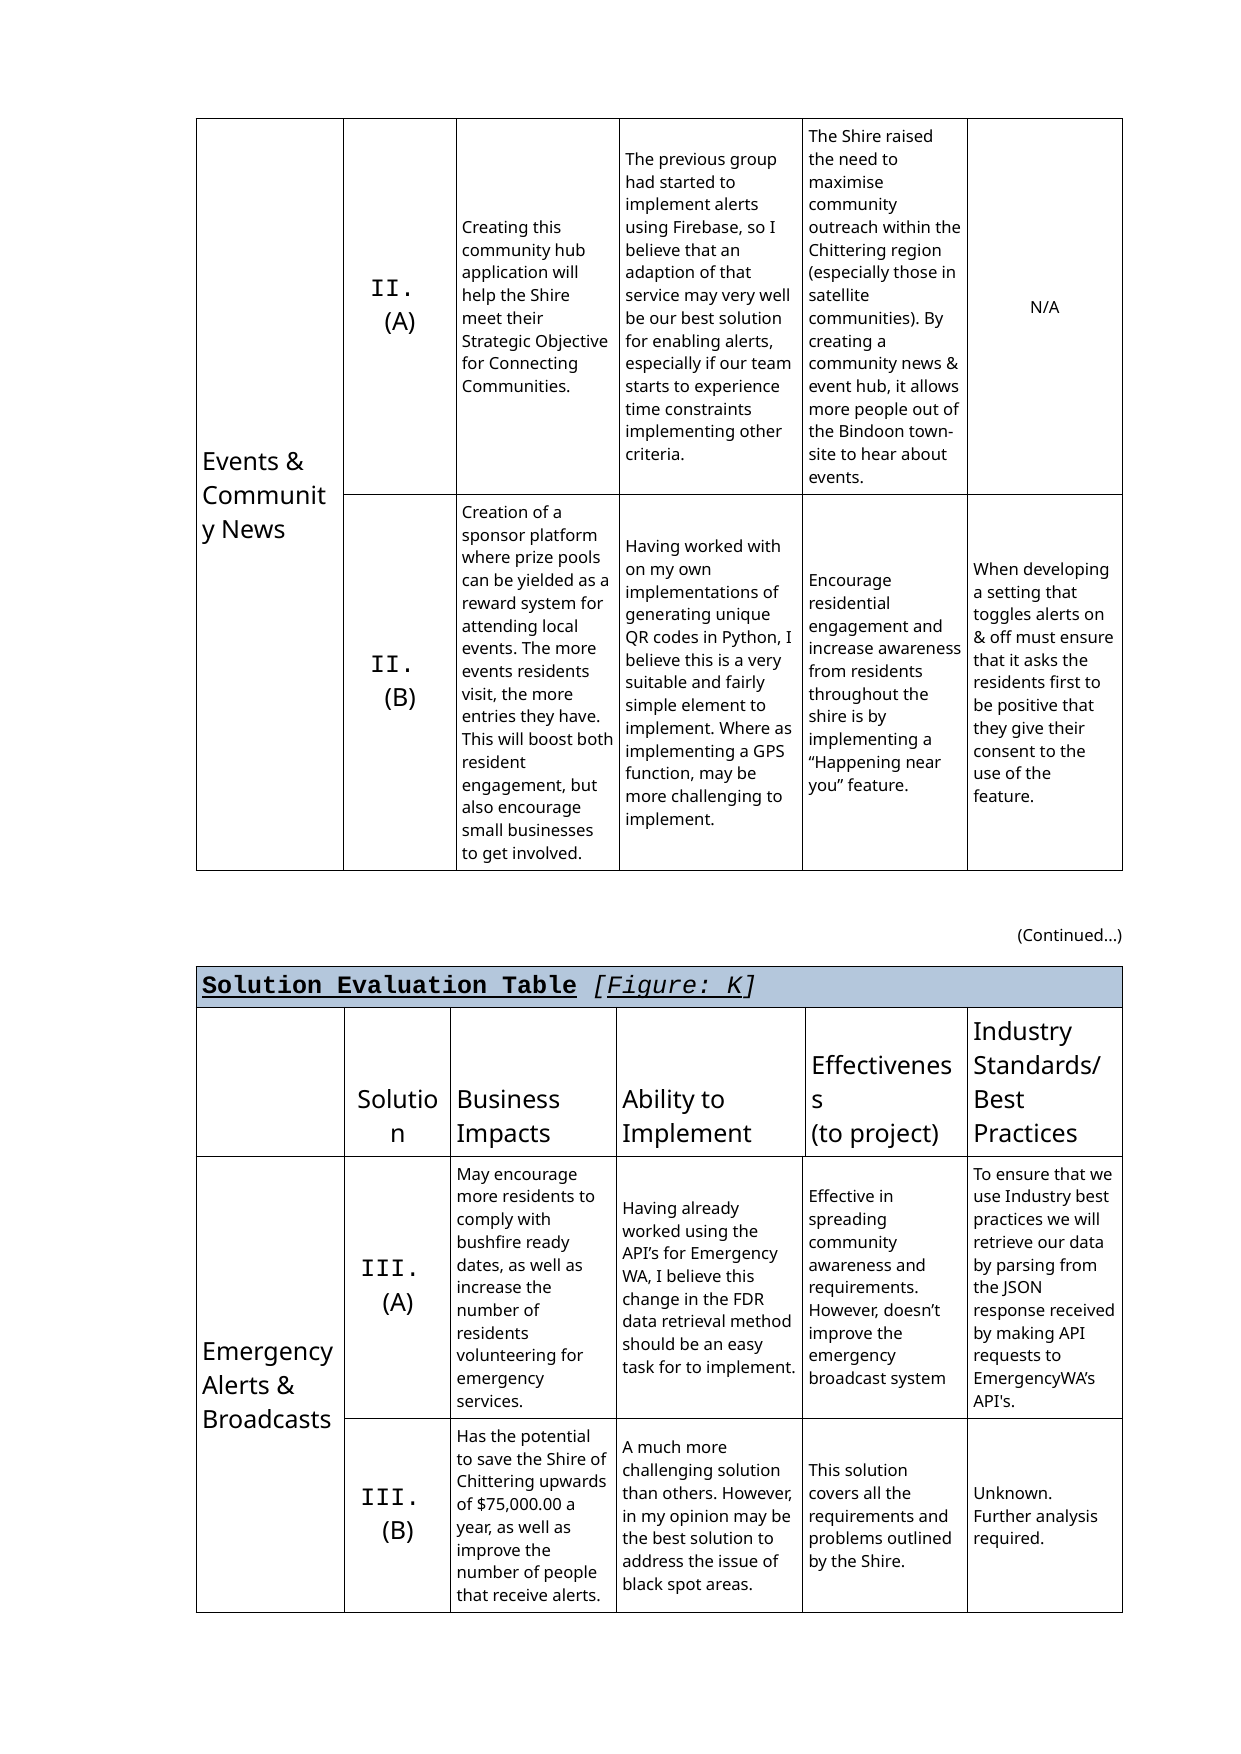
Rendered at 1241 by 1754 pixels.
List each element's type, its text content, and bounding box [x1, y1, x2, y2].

table_cell When developing a setting that toggles alerts on & off must ensure that it asks the residents first to be positive that they give their consent to the use of the feature. [968, 495, 1122, 870]
table_cell III. (A) [345, 1157, 450, 1418]
table_cell II. (B) [344, 495, 456, 870]
table_cell Industry Standards/Best Practices [968, 1008, 1122, 1156]
table_cell Unknown. Further analysis required. [968, 1419, 1122, 1612]
table_cell Solution [345, 1008, 450, 1156]
table_cell Creating this community hub application will help the Shire meet their Strategic Objective for Connecting Communities. [457, 119, 619, 494]
table_cell May encourage more residents to comply with bushfire ready dates, as well as increase the number of residents volunteering for emergency services. [451, 1157, 616, 1418]
text (Continued...) [118, 918, 1122, 947]
table_cell To ensure that we use Industry best practices we will retrieve our data by parsing from the JSON response received by making API requests to EmergencyWA’s API's. [968, 1157, 1122, 1418]
table_cell Has the potential to save the Shire of Chittering upwards of $75,000.00 a year, as well as improve the number of people that receive alerts. [451, 1419, 616, 1612]
table_cell Having worked with on my own implementations of generating unique QR codes in Python, I believe this is a very suitable and fairly simple element to implement. Where as implementing a GPS function, may be more challenging to implement. [620, 495, 802, 870]
table_cell [197, 1008, 344, 1156]
table_cell Ability to Implement [617, 1008, 805, 1156]
table_header Solution Evaluation Table [Figure: K] [197, 967, 1122, 1007]
table_cell II. (A) [344, 119, 456, 494]
table_cell Events & Community News [197, 119, 343, 870]
table_cell Creation of a sponsor platform where prize pools can be yielded as a reward system for attending local events. The more events residents visit, the more entries they have. This will boost both resident engagement, but also encourage small businesses to get involved. [457, 495, 619, 870]
table_cell A much more challenging solution than others. However, in my opinion may be the best solution to address the issue of black spot areas. [617, 1419, 802, 1612]
table_cell The previous group had started to implement alerts using Firebase, so I believe that an adaption of that service may very well be our best solution for enabling alerts, especially if our team starts to experience time constraints implementing other criteria. [620, 119, 802, 494]
table_cell Having already worked using the API’s for Emergency WA, I believe this change in the FDR data retrieval method should be an easy task for to implement. [617, 1157, 802, 1418]
table_cell Effectiveness (to project) [806, 1008, 967, 1156]
table_cell Business Impacts [451, 1008, 616, 1156]
table_cell This solution covers all the requirements and problems outlined by the Shire. [803, 1419, 967, 1612]
table_cell Encourage residential engagement and increase awareness from residents throughout the shire is by implementing a “Happening near you” feature. [803, 495, 967, 870]
table_cell III. (B) [345, 1419, 450, 1612]
table_cell N/A [968, 119, 1122, 494]
table_cell The Shire raised the need to maximise community outreach within the Chittering region (especially those in satellite communities). By creating a community news & event hub, it allows more people out of the Bindoon town-site to hear about events. [803, 119, 967, 494]
table_cell Effective in spreading community awareness and requirements. However, doesn’t improve the emergency broadcast system [803, 1157, 967, 1418]
table_cell Emergency Alerts & Broadcasts [197, 1157, 344, 1612]
